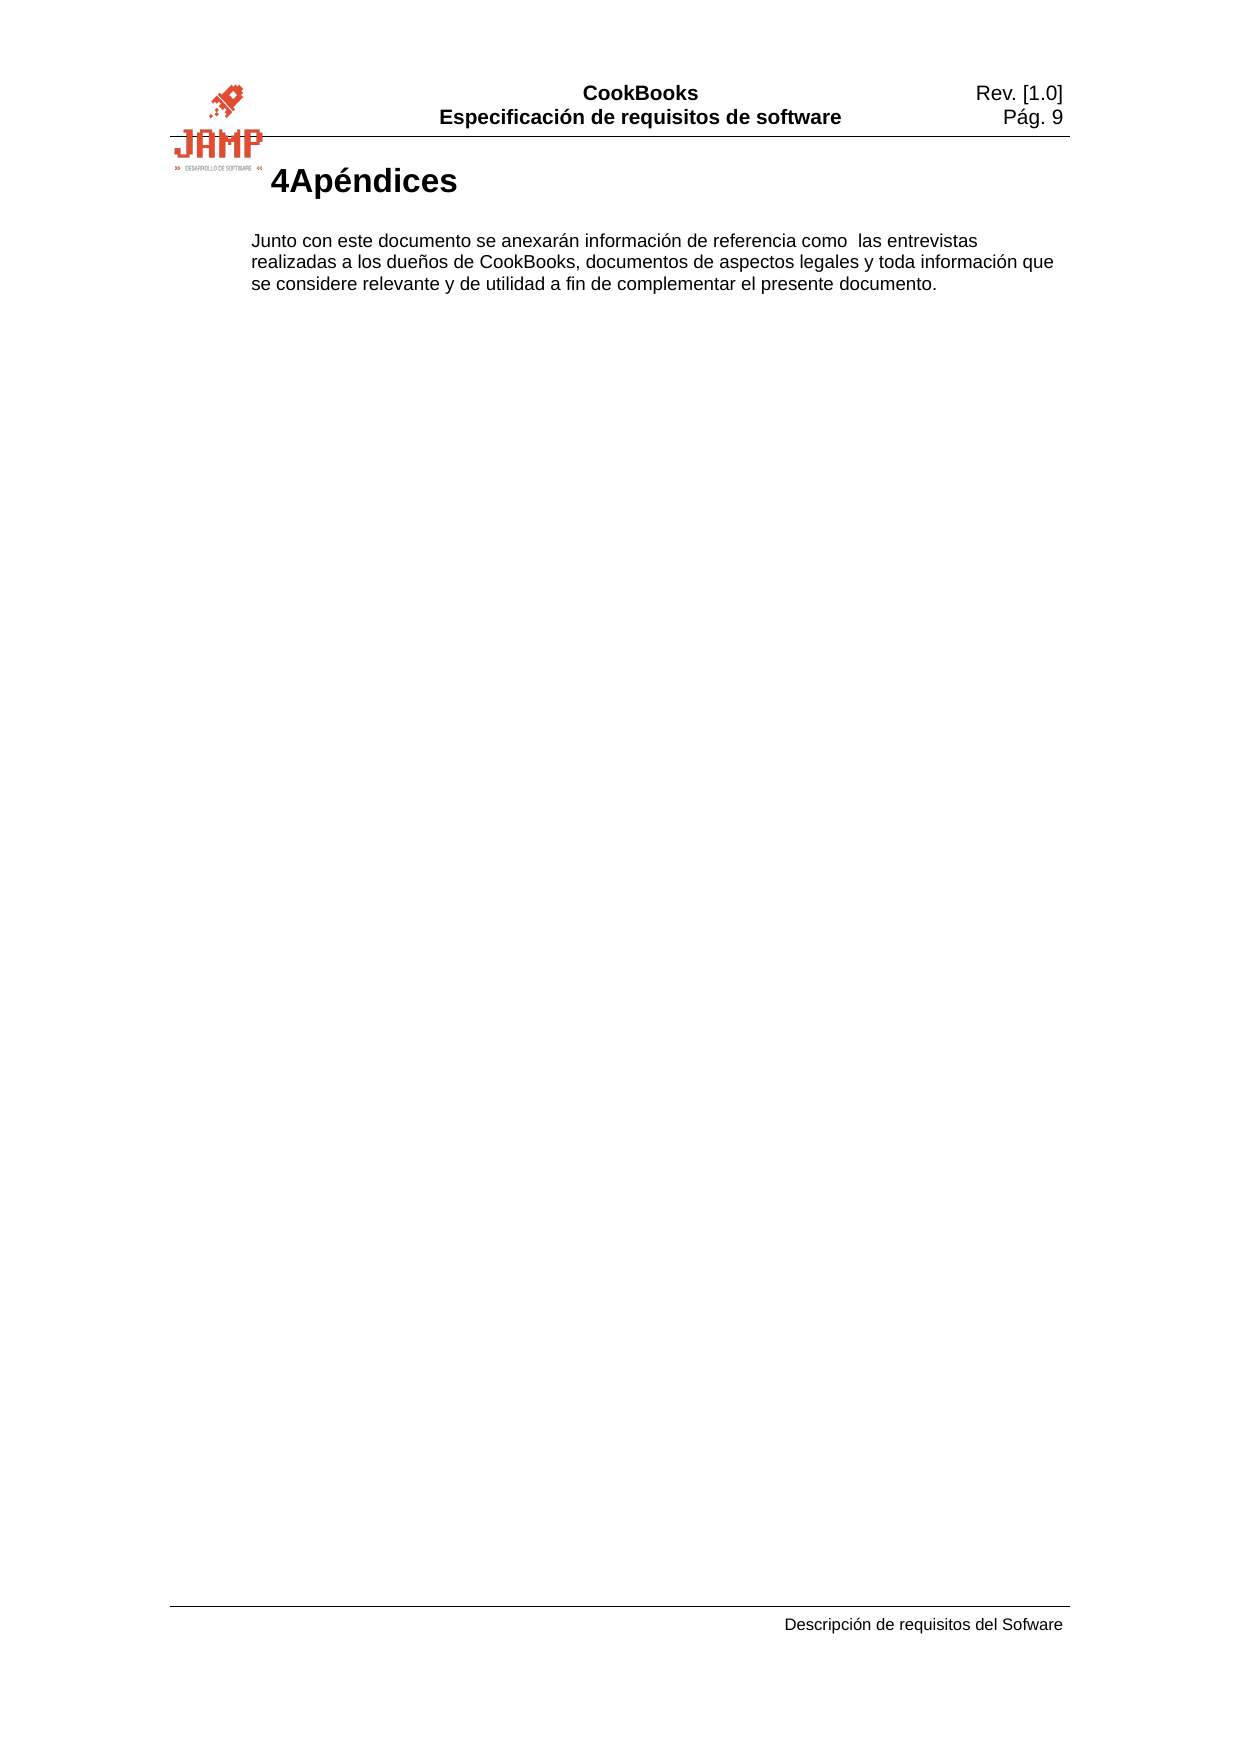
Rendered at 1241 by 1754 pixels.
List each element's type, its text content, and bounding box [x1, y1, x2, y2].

text Junto con este documento se anexarán información de referencia como las entrevistas realizadas a los dueños de CookBooks, documentos de aspectos legales y toda información que se considere relevante y de utilidad a fin de complementar el presente documento. [251, 229, 1063, 294]
subtitle Apéndices [177, 161, 1063, 199]
